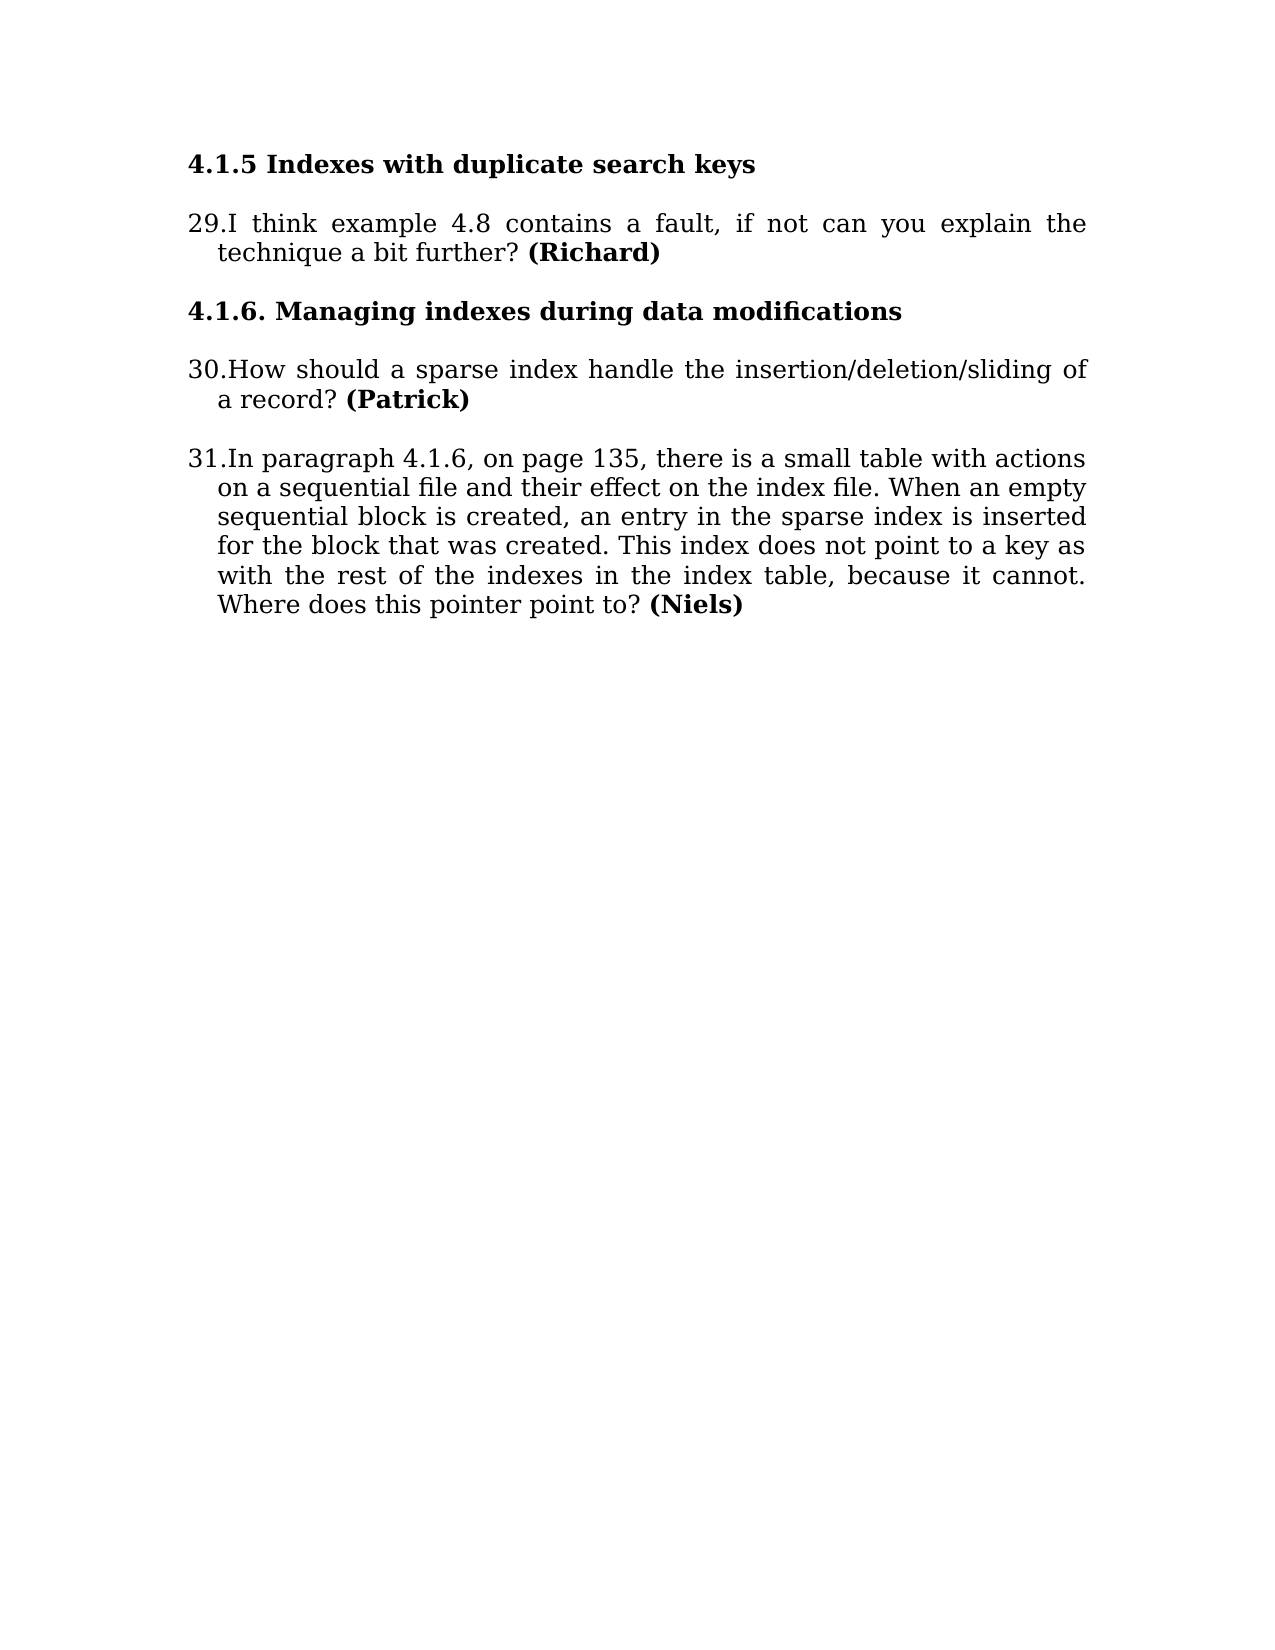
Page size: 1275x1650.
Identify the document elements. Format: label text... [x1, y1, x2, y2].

list In paragraph 4.1.6, on page 135, there is a small table with actions on a sequential file and their effect on the index file. When an empty sequential block is created, an entry in the sparse index is inserted for the block that was created. This index does not point to a key as with the rest of the indexes in the index table, because it cannot. Where does this pointer point to? (Niels) [187, 444, 1087, 620]
list I think example 4.8 contains a fault, if not can you explain the technique a bit further? (Richard) [187, 209, 1087, 268]
list How should a sparse index handle the insertion/deletion/sliding of a record? (Patrick) [187, 356, 1087, 414]
text 4.1.5 Indexes with duplicate search keys [187, 150, 1087, 179]
text 4.1.6. Managing indexes during data modifications [187, 297, 1087, 326]
